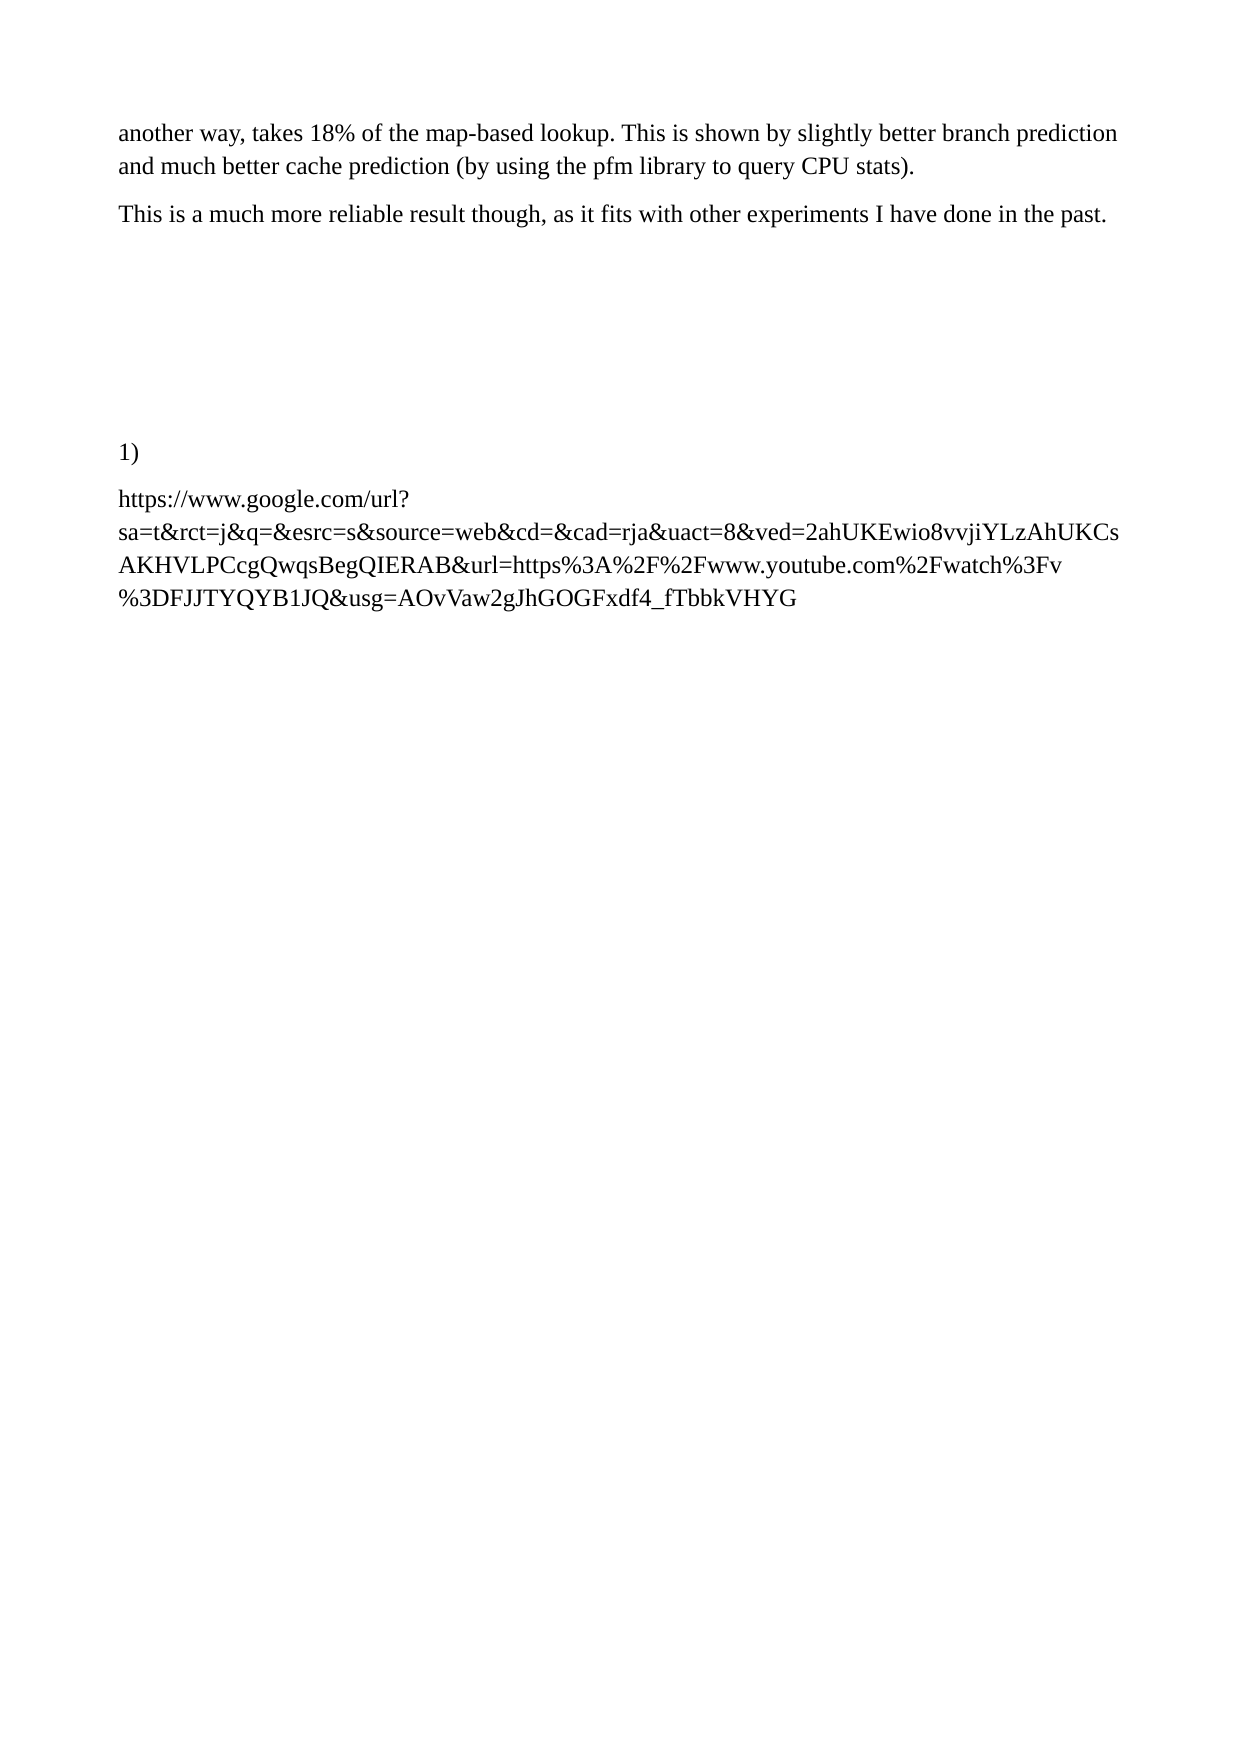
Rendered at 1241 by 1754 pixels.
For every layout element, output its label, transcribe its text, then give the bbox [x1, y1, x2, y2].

text 1) [118, 437, 1122, 466]
text This is a much more reliable result though, as it fits with other experiments I have done in the past. [118, 199, 1122, 227]
text another way, takes 18% of the map-based lookup. This is shown by slightly better branch prediction and much better cache prediction (by using the pfm library to query CPU stats). [118, 118, 1122, 180]
text https://www.google.com/url?sa=t&rct=j&q=&esrc=s&source=web&cd=&cad=rja&uact=8&ved=2ahUKEwio8vvjiYLzAhUKCsAKHVLPCcgQwqsBegQIERAB&url=https%3A%2F%2Fwww.youtube.com%2Fwatch%3Fv%3DFJJTYQYB1JQ&usg=AOvVaw2gJhGOGFxdf4_fTbbkVHYG [118, 484, 1122, 612]
